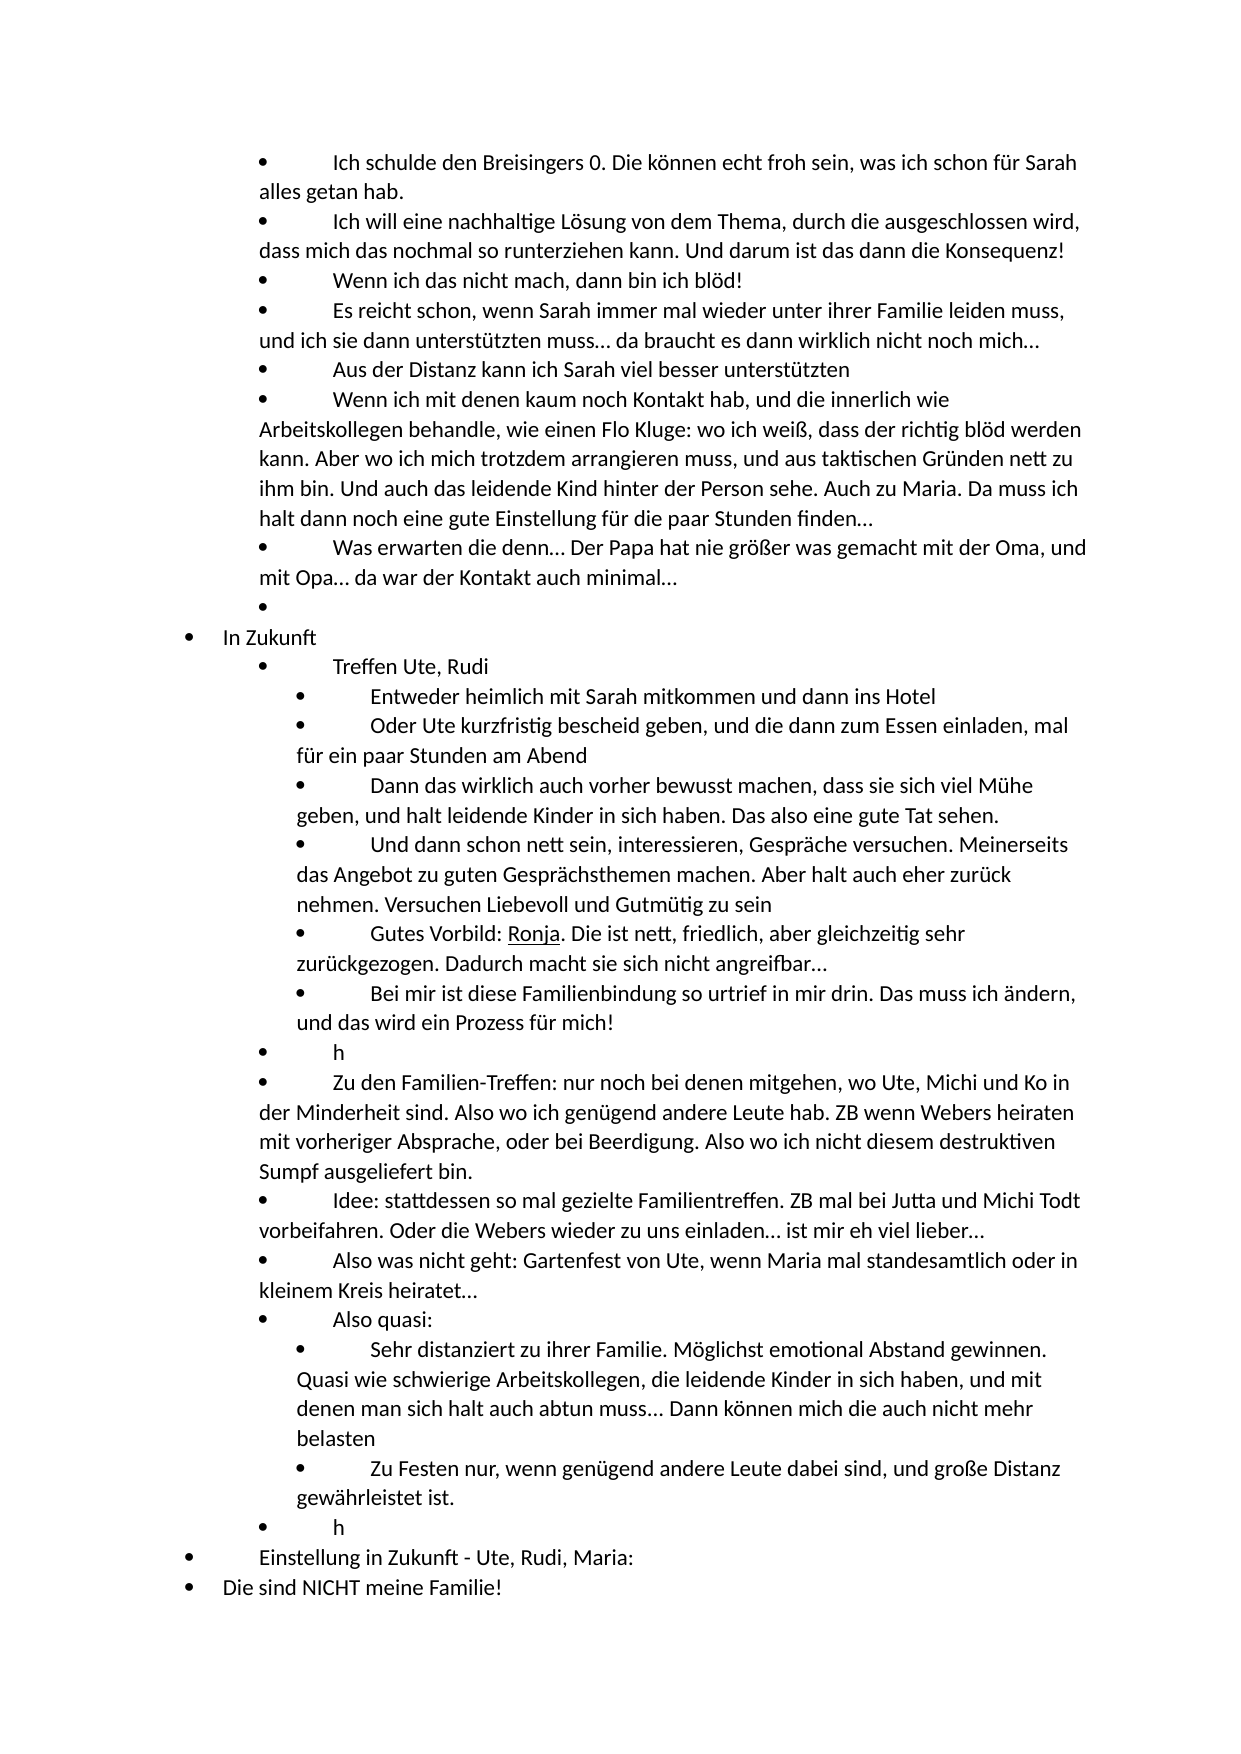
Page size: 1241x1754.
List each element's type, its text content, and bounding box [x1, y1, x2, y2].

list Oder Ute kurzfristig bescheid geben, und die dann zum Essen einladen, mal für ein paar Stunden am Abend [296, 712, 1093, 769]
list Ich schulde den Breisingers 0. Die können echt froh sein, was ich schon für Sarah alles getan hab. [259, 148, 1093, 205]
list Also was nicht geht: Gartenfest von Ute, wenn Maria mal standesamtlich oder in kleinem Kreis heiratet… [259, 1246, 1093, 1304]
list Es reicht schon, wenn Sarah immer mal wieder unter ihrer Familie leiden muss, und ich sie dann unterstützten muss… da braucht es dann wirklich nicht noch mich… [259, 296, 1093, 354]
list h [259, 1513, 1093, 1541]
list Also quasi: [259, 1305, 1093, 1333]
list Und dann schon nett sein, interessieren, Gespräche versuchen. Meinerseits das Angebot zu guten Gesprächsthemen machen. Aber halt auch eher zurück nehmen. Versuchen Liebevoll und Gutmütig zu sein [296, 830, 1093, 918]
list Was erwarten die denn… Der Papa hat nie größer was gemacht mit der Oma, und mit Opa… da war der Kontakt auch minimal… [259, 533, 1093, 591]
list Die sind NICHT meine Familie! [185, 1573, 1093, 1601]
list Idee: stattdessen so mal gezielte Familientreffen. ZB mal bei Jutta und Michi Todt vorbeifahren. Oder die Webers wieder zu uns einladen… ist mir eh viel lieber… [259, 1187, 1093, 1244]
list Sehr distanziert zu ihrer Familie. Möglichst emotional Abstand gewinnen. Quasi wie schwierige Arbeitskollegen, die leidende Kinder in sich haben, und mit denen man sich halt auch abtun muss... Dann können mich die auch nicht mehr belasten [296, 1335, 1093, 1452]
list Gutes Vorbild: Ronja. Die ist nett, friedlich, aber gleichzeitig sehr zurückgezogen. Dadurch macht sie sich nicht angreifbar… [296, 919, 1093, 977]
list Treffen Ute, Rudi [259, 652, 1093, 680]
list h [259, 1038, 1093, 1066]
list Einstellung in Zukunft - Ute, Rudi, Maria: [185, 1543, 1093, 1571]
list Wenn ich das nicht mach, dann bin ich blöd! [259, 266, 1093, 294]
list Wenn ich mit denen kaum noch Kontakt hab, und die innerlich wie Arbeitskollegen behandle, wie einen Flo Kluge: wo ich weiß, dass der richtig blöd werden kann. Aber wo ich mich trotzdem arrangieren muss, und aus taktischen Gründen nett zu ihm bin. Und auch das leidende Kind hinter der Person sehe. Auch zu Maria. Da muss ich halt dann noch eine gute Einstellung für die paar Stunden finden… [259, 385, 1093, 532]
list Zu den Familien-Treffen: nur noch bei denen mitgehen, wo Ute, Michi und Ko in der Minderheit sind. Also wo ich genügend andere Leute hab. ZB wenn Webers heiraten mit vorheriger Absprache, oder bei Beerdigung. Also wo ich nicht diesem destruktiven Sumpf ausgeliefert bin. [259, 1068, 1093, 1185]
list Aus der Distanz kann ich Sarah viel besser unterstützten [259, 355, 1093, 383]
list Entweder heimlich mit Sarah mitkommen und dann ins Hotel [296, 682, 1093, 710]
list Zu Festen nur, wenn genügend andere Leute dabei sind, und große Distanz gewährleistet ist. [296, 1454, 1093, 1512]
list Dann das wirklich auch vorher bewusst machen, dass sie sich viel Mühe geben, und halt leidende Kinder in sich haben. Das also eine gute Tat sehen. [296, 771, 1093, 829]
list Ich will eine nachhaltige Lösung von dem Thema, durch die ausgeschlossen wird, dass mich das nochmal so runterziehen kann. Und darum ist das dann die Konsequenz! [259, 207, 1093, 265]
list In Zukunft [185, 623, 1093, 651]
list Bei mir ist diese Familienbindung so urtrief in mir drin. Das muss ich ändern, und das wird ein Prozess für mich! [296, 979, 1093, 1037]
